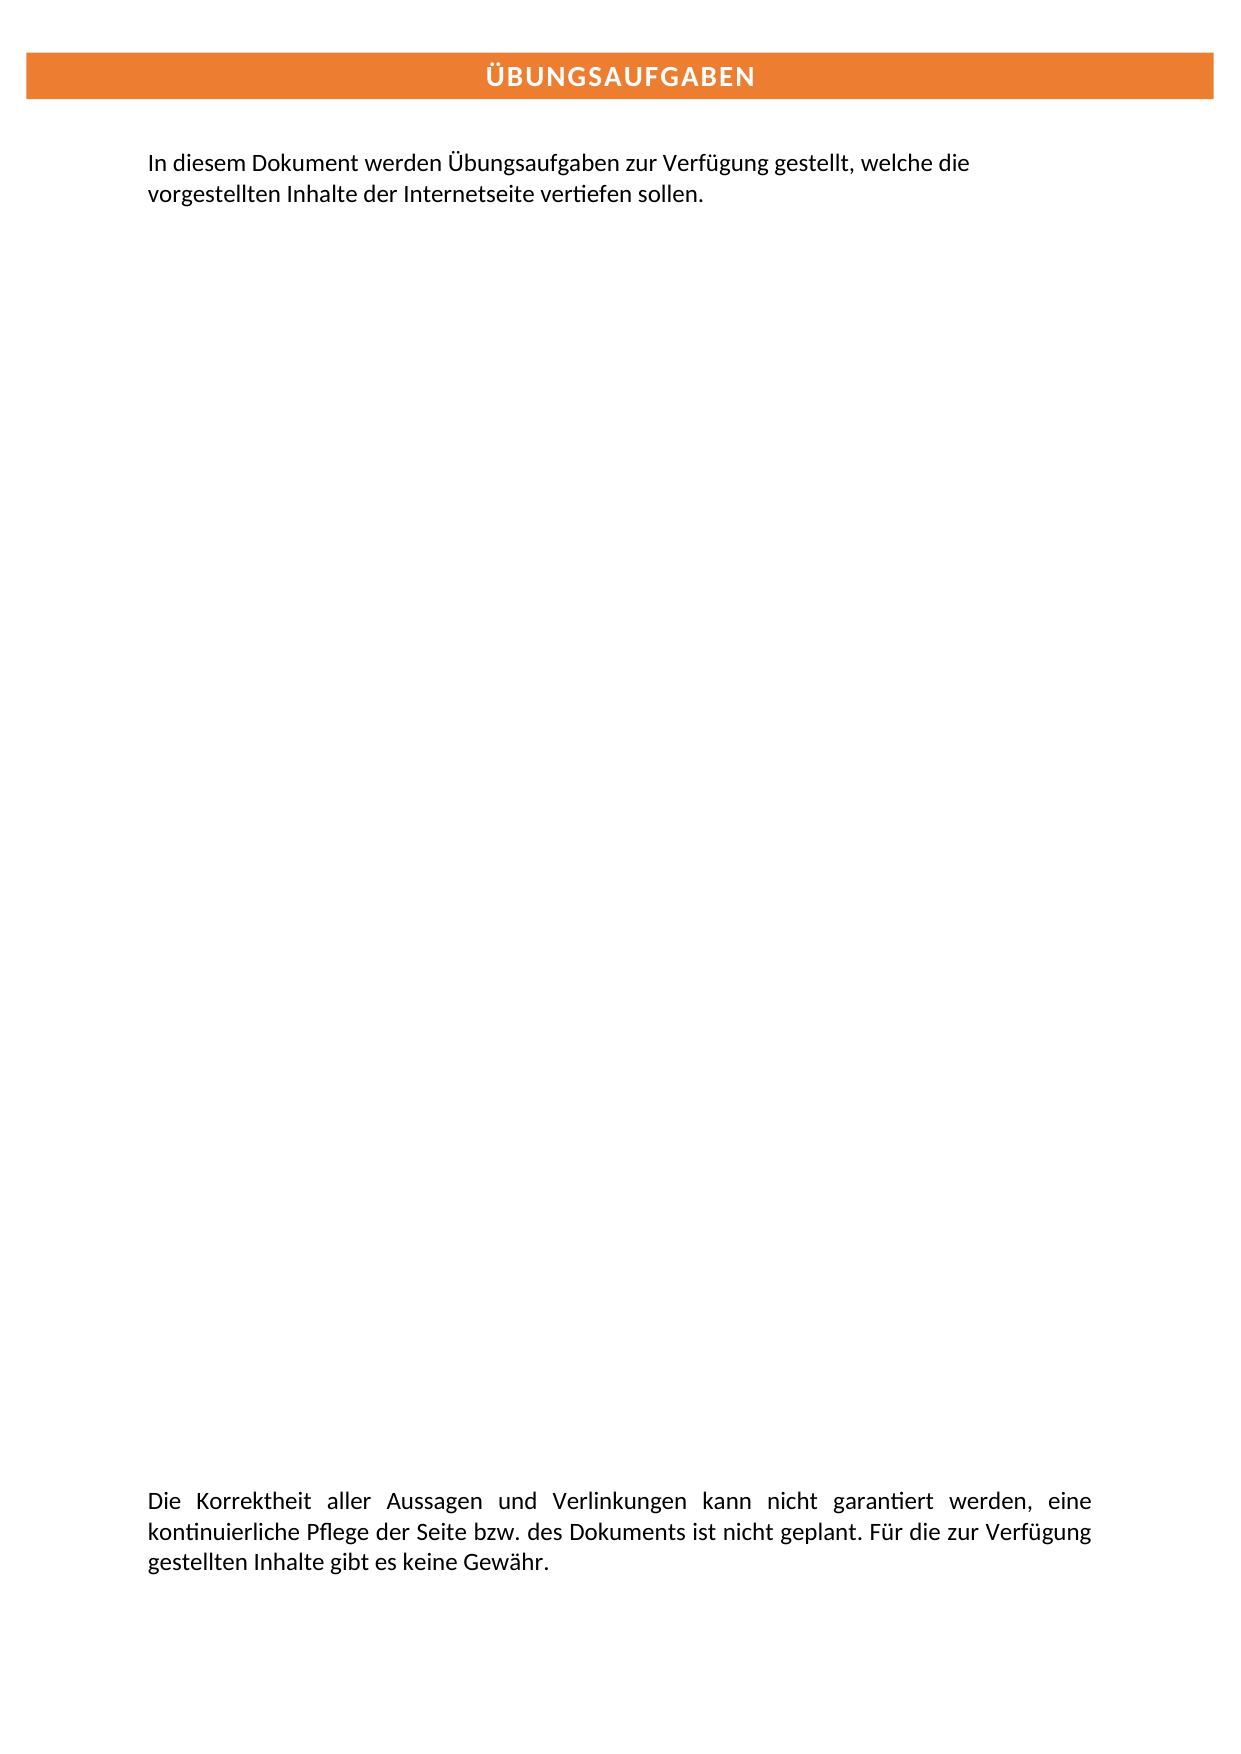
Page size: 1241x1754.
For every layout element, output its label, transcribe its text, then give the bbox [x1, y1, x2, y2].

text In diesem Dokument werden Übungsaufgaben zur Verfügung gestellt, welche die vorgestellten Inhalte der Internetseite vertiefen sollen. [148, 148, 1093, 209]
text Die Korrektheit aller Aussagen und Verlinkungen kann nicht garantiert werden, eine kontinuierliche Pflege der Seite bzw. des Dokuments ist nicht geplant. Für die zur Verfügung gestellten Inhalte gibt es keine Gewähr. [148, 1485, 1093, 1577]
